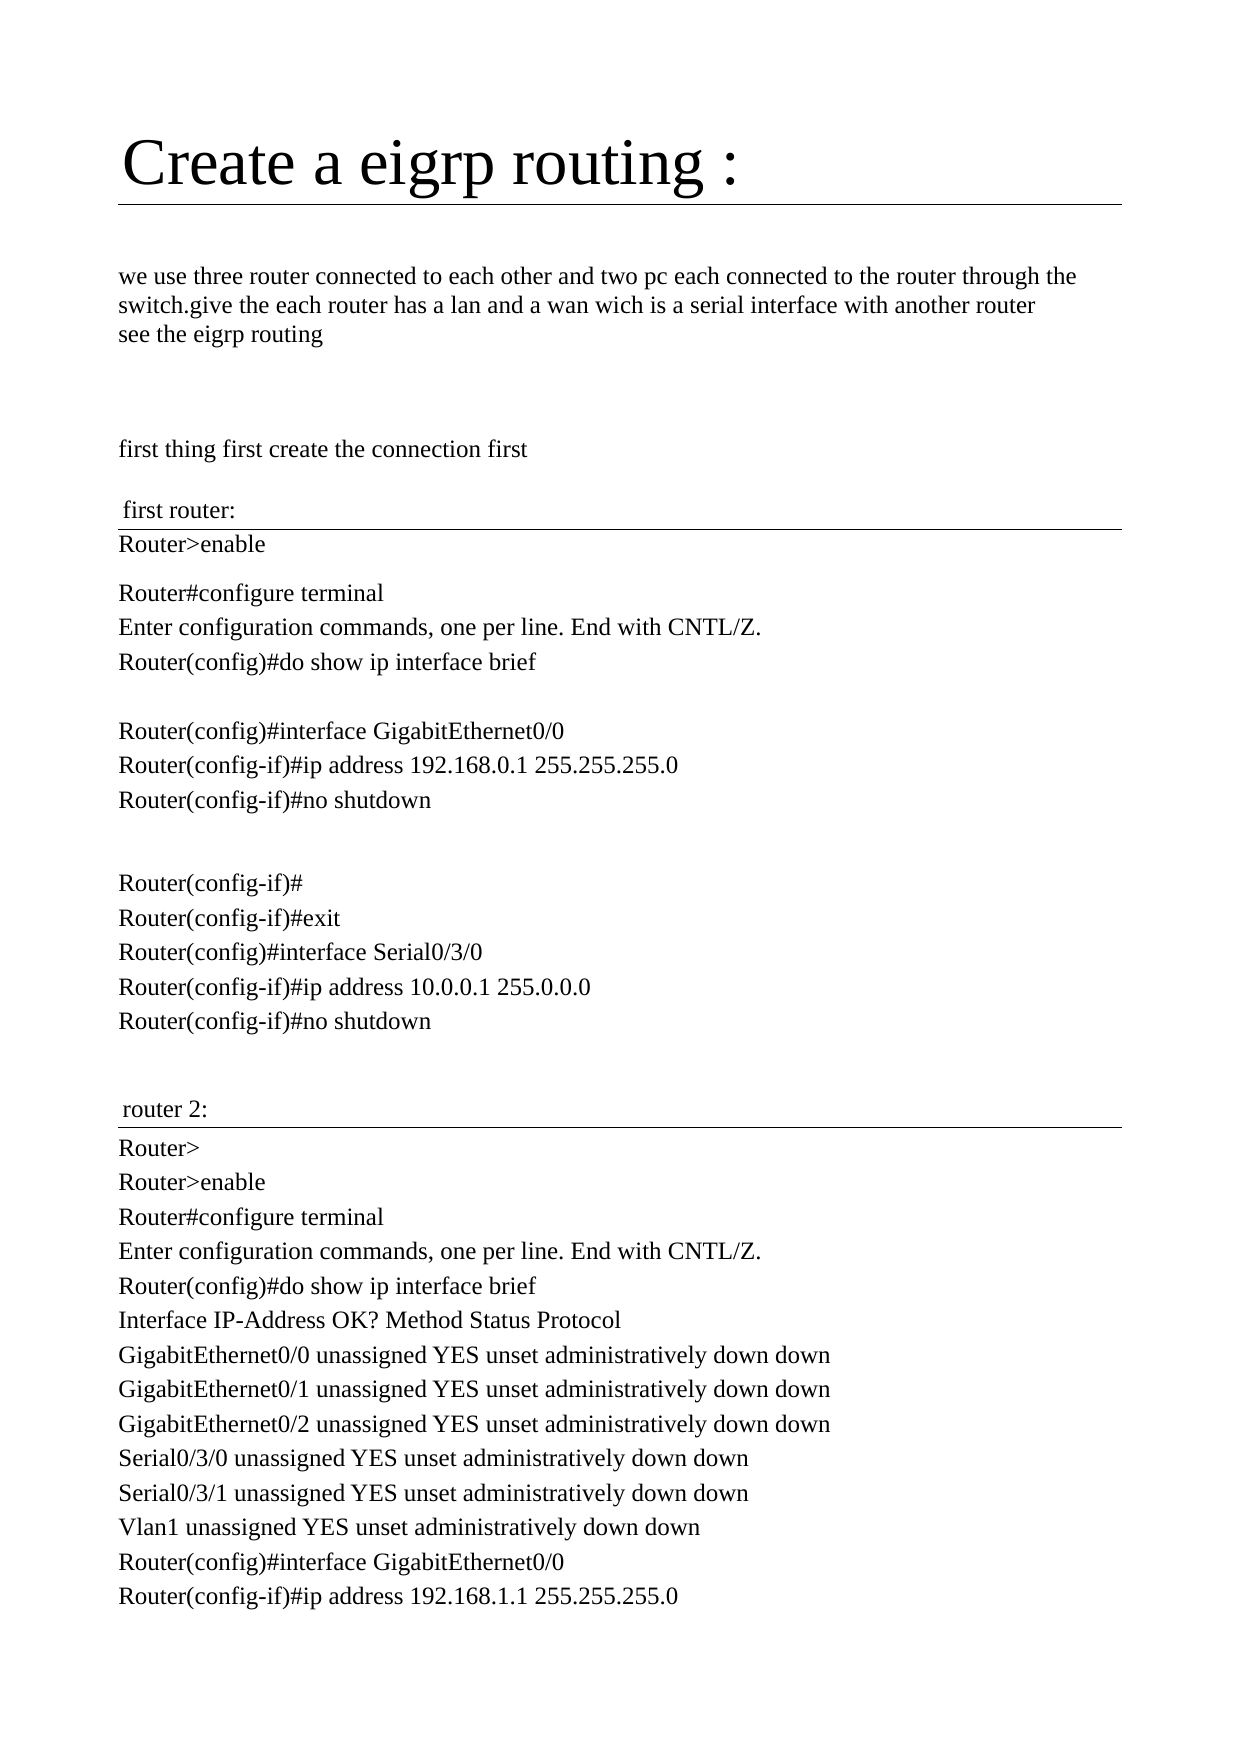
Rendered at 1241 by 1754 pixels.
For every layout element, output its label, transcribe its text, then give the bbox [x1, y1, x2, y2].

text Interface IP-Address OK? Method Status Protocol [118, 1305, 1122, 1334]
text Router(config-if)# [118, 868, 1122, 897]
text Router#configure terminal [118, 578, 1122, 607]
text Vlan1 unassigned YES unset administratively down down [118, 1512, 1122, 1541]
text GigabitEthernet0/2 unassigned YES unset administratively down down [118, 1409, 1122, 1438]
text we use three router connected to each other and two pc each connected to the router through the switch.give the each router has a lan and a wan wich is a serial interface with another router [118, 261, 1122, 319]
text Router(config-if)#ip address 192.168.1.1 255.255.255.0 [118, 1581, 1122, 1610]
text Router(config)#do show ip interface brief [118, 1271, 1122, 1300]
text Router(config)#interface GigabitEthernet0/0 [118, 1547, 1122, 1576]
text Router#configure terminal [118, 1202, 1122, 1231]
text first router: [118, 491, 1122, 529]
text GigabitEthernet0/1 unassigned YES unset administratively down down [118, 1374, 1122, 1403]
text Serial0/3/0 unassigned YES unset administratively down down [118, 1443, 1122, 1472]
text Router(config-if)#no shutdown [118, 785, 1122, 813]
text first thing first create the connection first [118, 434, 1122, 462]
text GigabitEthernet0/0 unassigned YES unset administratively down down [118, 1340, 1122, 1369]
text Router(config-if)#exit [118, 903, 1122, 931]
text Router(config)#interface GigabitEthernet0/0 [118, 716, 1122, 744]
text Router(config-if)#ip address 192.168.0.1 255.255.255.0 [118, 750, 1122, 779]
text Create a eigrp routing : [118, 118, 1122, 204]
text Router(config)#do show ip interface brief [118, 647, 1122, 676]
text Enter configuration commands, one per line. End with CNTL/Z. [118, 1236, 1122, 1265]
text Enter configuration commands, one per line. End with CNTL/Z. [118, 612, 1122, 641]
text Router>enable [118, 530, 1122, 557]
text see the eigrp routing [118, 319, 1122, 347]
text router 2: [118, 1090, 1122, 1127]
text Router(config-if)#no shutdown [118, 1006, 1122, 1035]
text Router(config-if)#ip address 10.0.0.1 255.0.0.0 [118, 972, 1122, 1000]
text Serial0/3/1 unassigned YES unset administratively down down [118, 1478, 1122, 1507]
text Router(config)#interface Serial0/3/0 [118, 937, 1122, 966]
text Router>enable [118, 1167, 1122, 1196]
text Router> [118, 1133, 1122, 1162]
